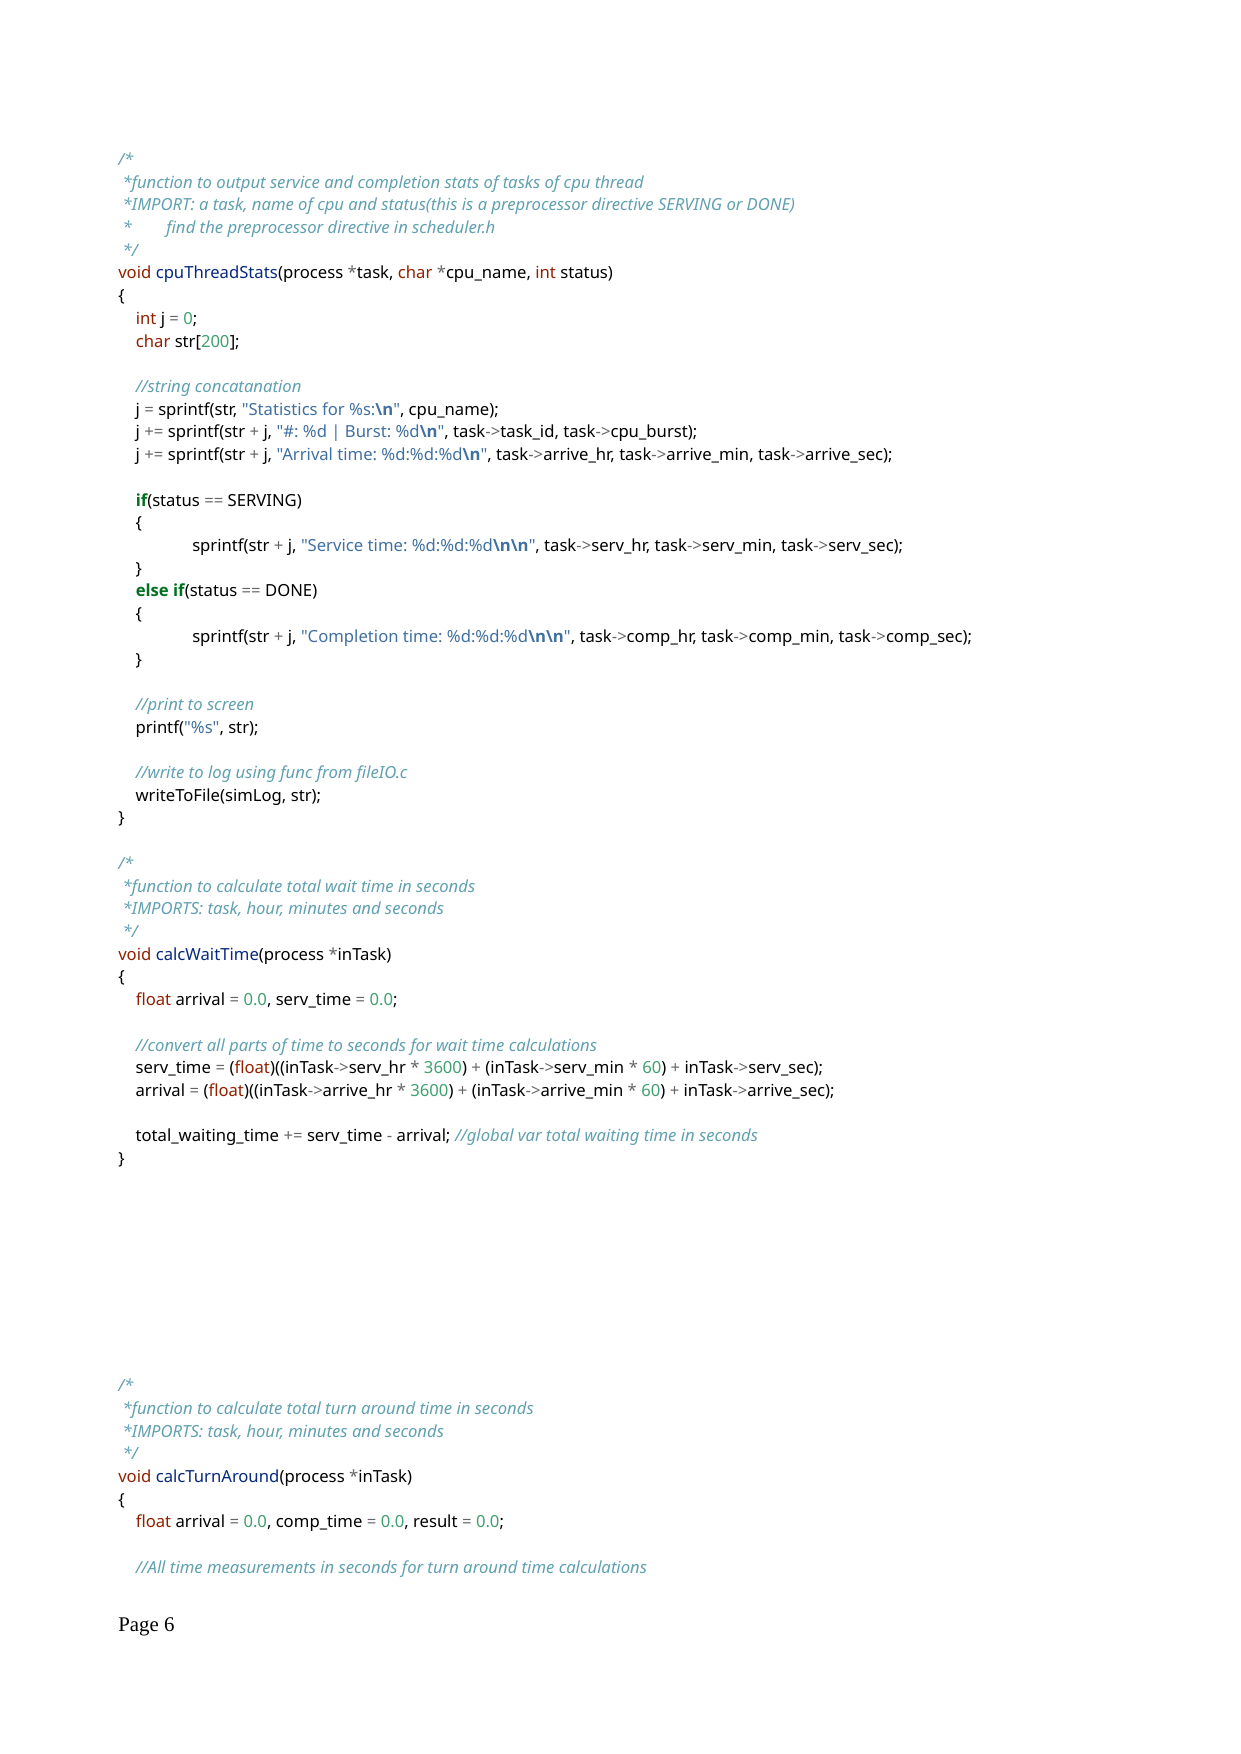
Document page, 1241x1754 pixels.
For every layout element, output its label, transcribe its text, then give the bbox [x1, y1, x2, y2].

text char str[200]; [118, 329, 1122, 352]
text serv_time = (float)((inTask->serv_hr * 3600) + (inTask->serv_min * 60) + inTask->serv_sec); [118, 1056, 1122, 1079]
text float arrival = 0.0, comp_time = 0.0, result = 0.0; [118, 1510, 1122, 1533]
text *IMPORTS: task, hour, minutes and seconds [118, 897, 1122, 920]
text /* [118, 1374, 1122, 1397]
text void cpuThreadStats(process *task, char *cpu_name, int status) [118, 261, 1122, 284]
text printf("%s", str); [118, 715, 1122, 738]
text { [118, 511, 1122, 534]
text * find the preprocessor directive in scheduler.h [118, 216, 1122, 238]
text *function to calculate total turn around time in seconds [118, 1397, 1122, 1419]
text sprintf(str + j, "Completion time: %d:%d:%d\n\n", task->comp_hr, task->comp_min, task->comp_sec); [118, 624, 1122, 647]
text float arrival = 0.0, serv_time = 0.0; [118, 988, 1122, 1011]
text j = sprintf(str, "Statistics for %s:\n", cpu_name); [118, 397, 1122, 420]
text */ [118, 238, 1122, 261]
text //convert all parts of time to seconds for wait time calculations [118, 1033, 1122, 1056]
text { [118, 965, 1122, 988]
text *IMPORTS: task, hour, minutes and seconds [118, 1419, 1122, 1442]
text void calcTurnAround(process *inTask) [118, 1465, 1122, 1487]
text */ [118, 920, 1122, 942]
text j += sprintf(str + j, "#: %d | Burst: %d\n", task->task_id, task->cpu_burst); [118, 420, 1122, 443]
text { [118, 284, 1122, 307]
text */ [118, 1442, 1122, 1465]
text arrival = (float)((inTask->arrive_hr * 3600) + (inTask->arrive_min * 60) + inTask->arrive_sec); [118, 1079, 1122, 1101]
text *IMPORT: a task, name of cpu and status(this is a preprocessor directive SERVING or DONE) [118, 193, 1122, 216]
text if(status == SERVING) [118, 488, 1122, 511]
text } [118, 1147, 1122, 1169]
text } [118, 556, 1122, 579]
text int j = 0; [118, 307, 1122, 329]
text { [118, 1487, 1122, 1510]
text void calcWaitTime(process *inTask) [118, 942, 1122, 965]
text } [118, 806, 1122, 829]
text //write to log using func from fileIO.c [118, 761, 1122, 783]
text //print to screen [118, 693, 1122, 715]
text { [118, 602, 1122, 624]
text else if(status == DONE) [118, 579, 1122, 602]
text writeToFile(simLog, str); [118, 783, 1122, 806]
text *function to output service and completion stats of tasks of cpu thread [118, 170, 1122, 193]
text /* [118, 148, 1122, 170]
text j += sprintf(str + j, "Arrival time: %d:%d:%d\n", task->arrive_hr, task->arrive_min, task->arrive_sec); [118, 443, 1122, 466]
text //All time measurements in seconds for turn around time calculations [118, 1556, 1122, 1578]
text sprintf(str + j, "Service time: %d:%d:%d\n\n", task->serv_hr, task->serv_min, task->serv_sec); [118, 534, 1122, 556]
text //string concatanation [118, 375, 1122, 397]
text } [118, 647, 1122, 670]
text total_waiting_time += serv_time - arrival; //global var total waiting time in seconds [118, 1124, 1122, 1147]
text /* [118, 852, 1122, 874]
text *function to calculate total wait time in seconds [118, 874, 1122, 897]
